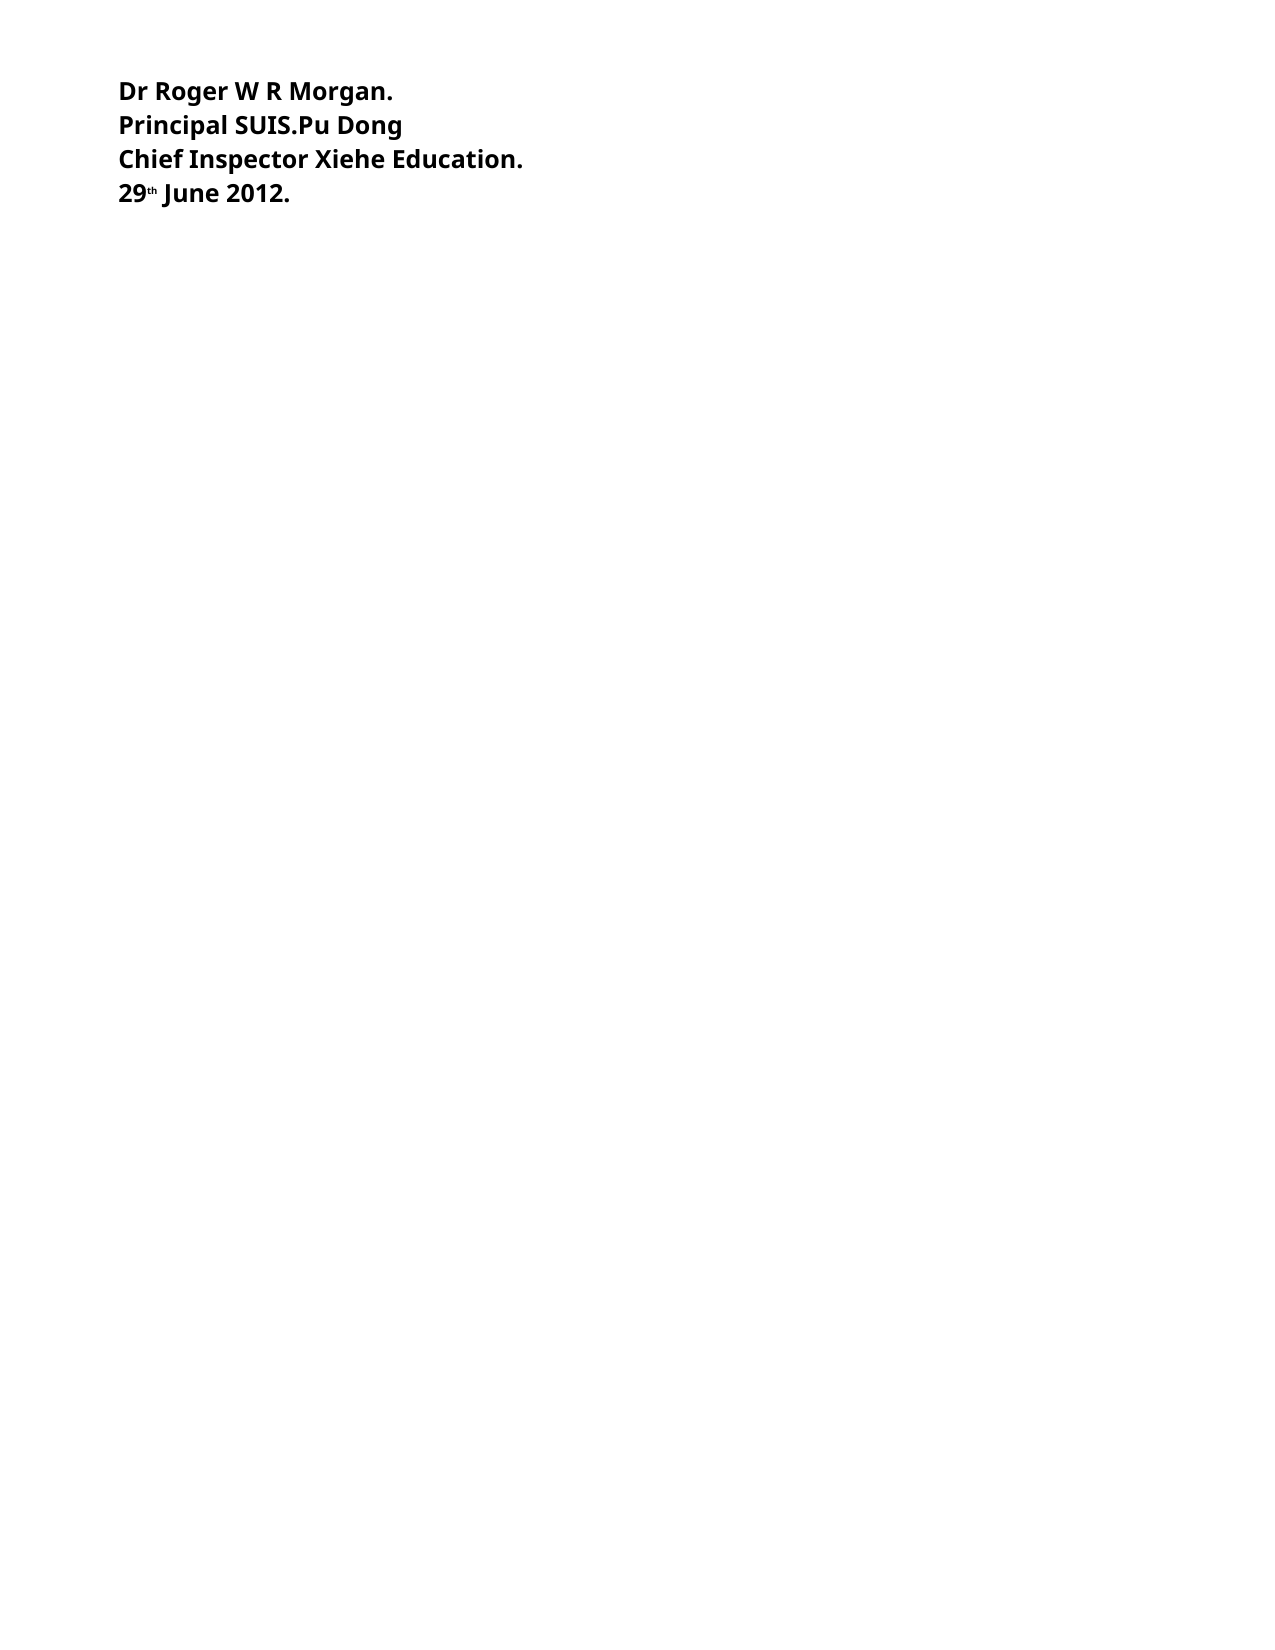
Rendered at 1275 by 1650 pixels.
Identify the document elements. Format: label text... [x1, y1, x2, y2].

text Chief Inspector Xiehe Education. [118, 142, 1157, 176]
text Principal SUIS.Pu Dong [118, 108, 1157, 142]
text 29th June 2012. [118, 176, 1157, 210]
text Dr Roger W R Morgan. [118, 74, 1157, 108]
